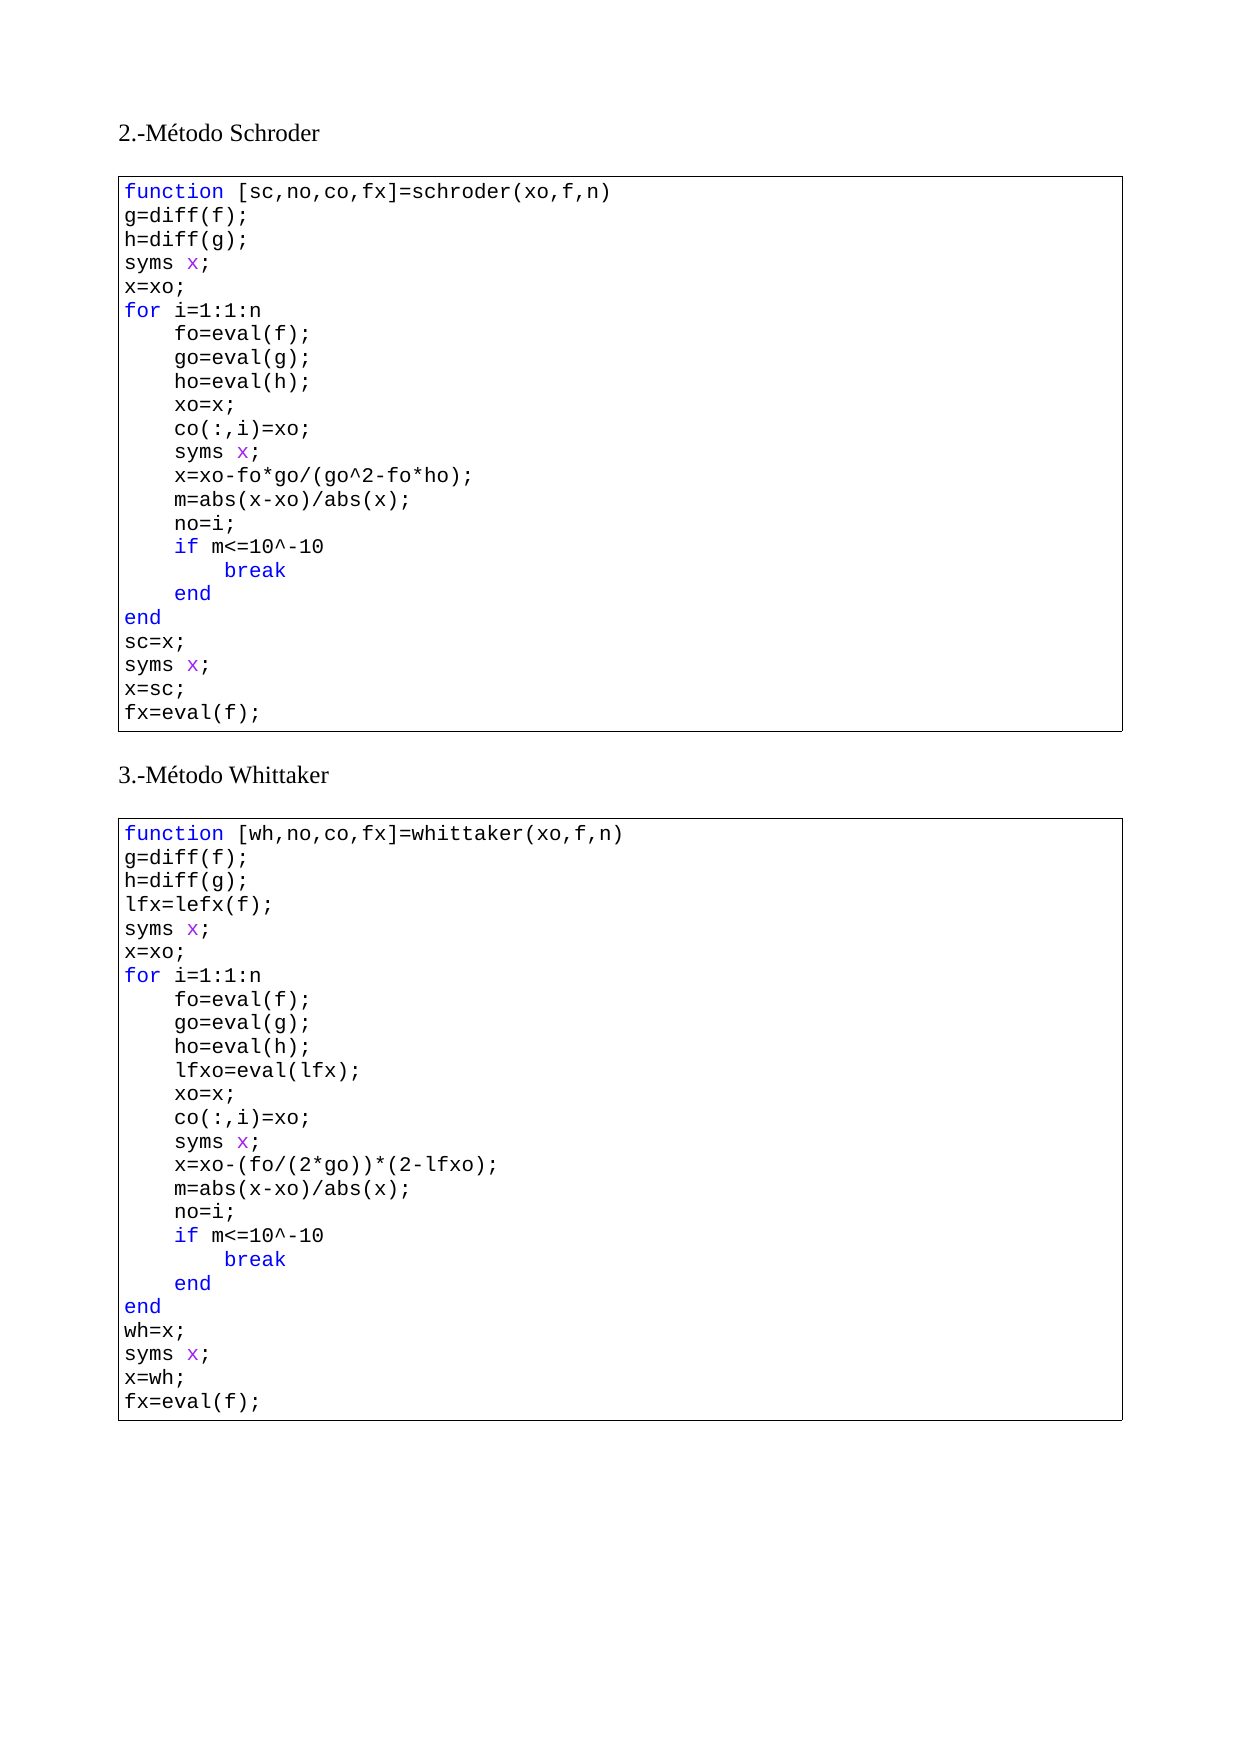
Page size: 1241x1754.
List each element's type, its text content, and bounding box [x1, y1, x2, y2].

text 3.-Método Whittaker [118, 760, 1122, 789]
table_header function [sc,no,co,fx]=schroder(xo,f,n) g=diff(f); h=diff(g); syms x; x=xo; for i=1:1:n fo=eval(f); go=eval(g); ho=eval(h); xo=x; co(:,i)=xo; syms x; x=xo-fo*go/(go^2-fo*ho); m=abs(x-xo)/abs(x); no=i; if m<=10^-10 break end end sc=x; syms x; x=sc; fx=eval(f); [119, 177, 1122, 731]
table_header function [wh,no,co,fx]=whittaker(xo,f,n) g=diff(f); h=diff(g); lfx=lefx(f); syms x; x=xo; for i=1:1:n fo=eval(f); go=eval(g); ho=eval(h); lfxo=eval(lfx); xo=x; co(:,i)=xo; syms x; x=xo-(fo/(2*go))*(2-lfxo); m=abs(x-xo)/abs(x); no=i; if m<=10^-10 break end end wh=x; syms x; x=wh; fx=eval(f); [119, 819, 1122, 1420]
text 2.-Método Schroder [118, 118, 1122, 147]
